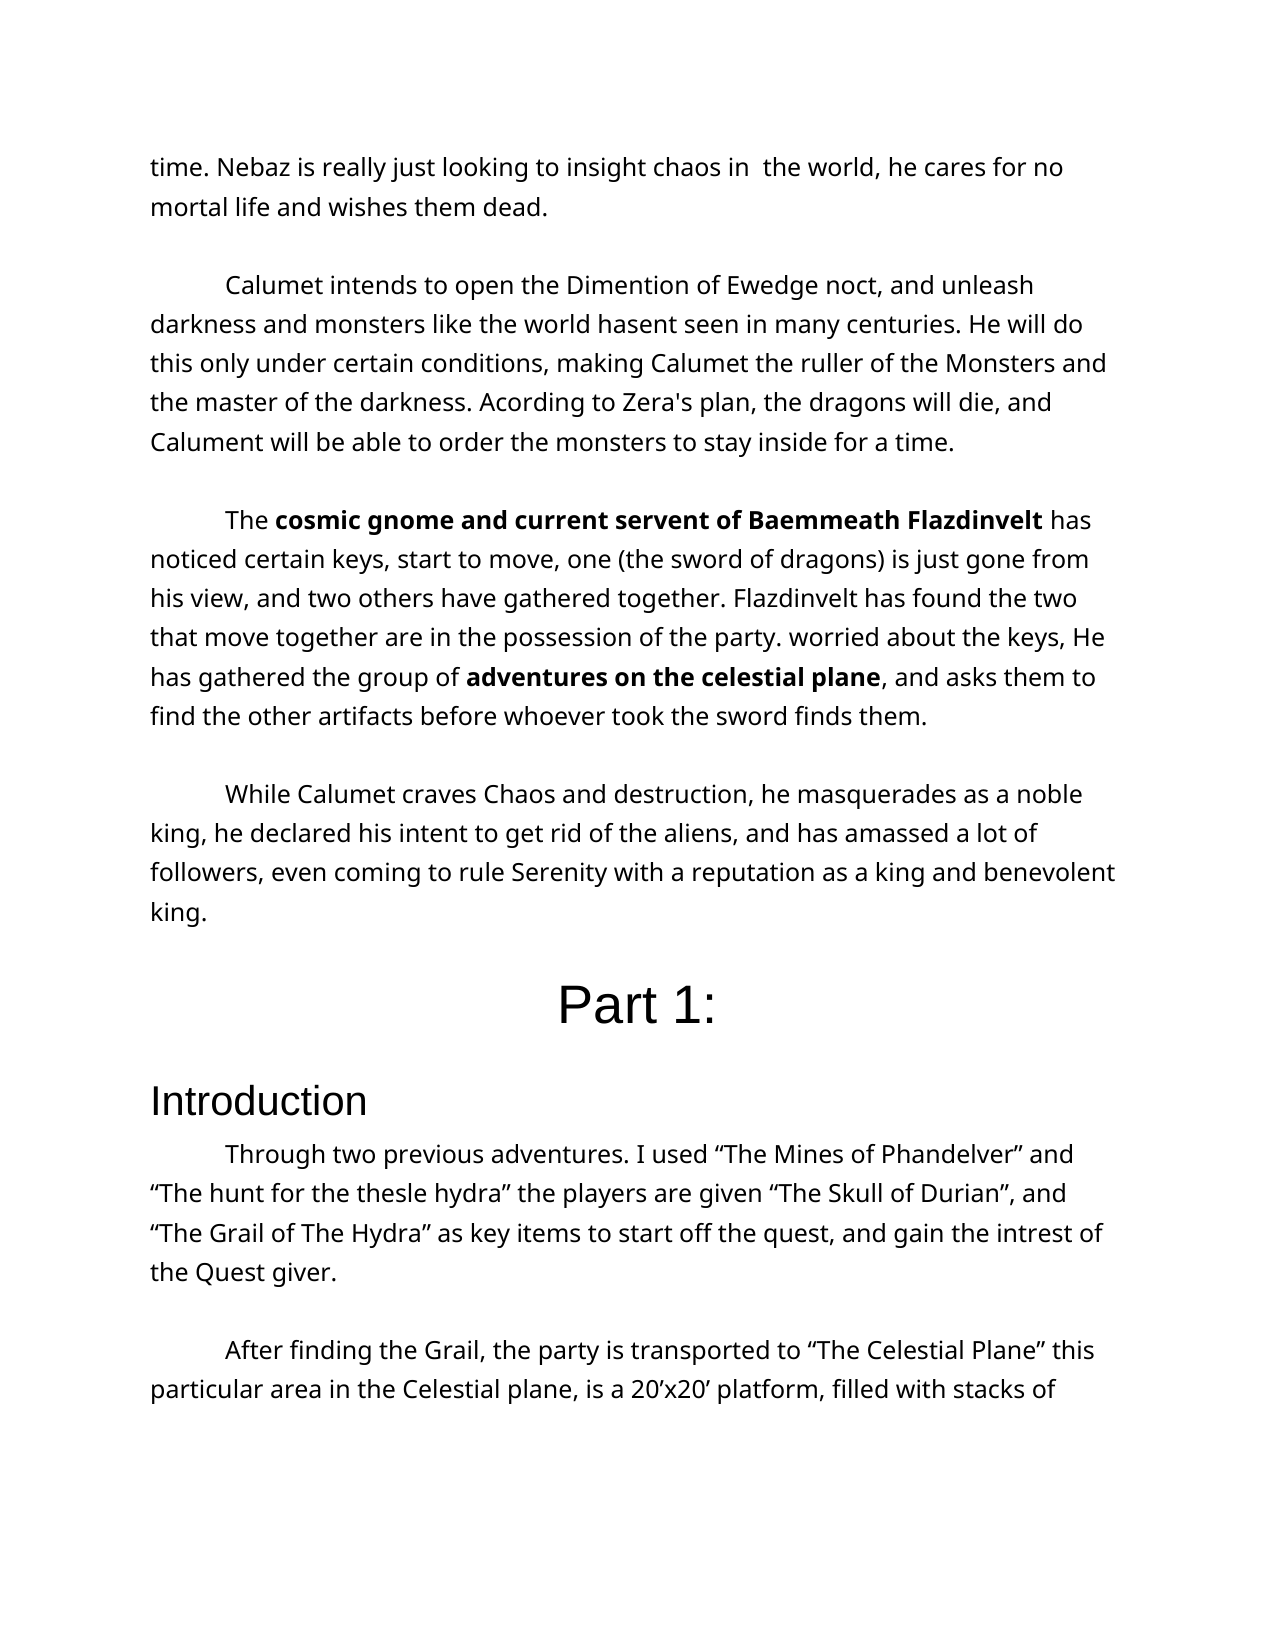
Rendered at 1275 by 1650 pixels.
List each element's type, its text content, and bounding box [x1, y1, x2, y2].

title Part 1: [150, 972, 1125, 1035]
text While Calumet craves Chaos and destruction, he masquerades as a noble king, he declared his intent to get rid of the aliens, and has amassed a lot of followers, even coming to rule Serenity with a reputation as a king and benevolent king. [150, 777, 1125, 928]
text After finding the Grail, the party is transported to “The Celestial Plane” this particular area in the Celestial plane, is a 20’x20’ platform, filled with stacks of [150, 1333, 1125, 1406]
subtitle Introduction [150, 1076, 1125, 1124]
text The cosmic gnome and current servent of Baemmeath Flazdinvelt has noticed certain keys, start to move, one (the sword of dragons) is just gone from his view, and two others have gathered together. Flazdinvelt has found the two that move together are in the possession of the party. worried about the keys, He has gathered the group of adventures on the celestial plane, and asks them to find the other artifacts before whoever took the sword finds them. [150, 502, 1125, 732]
text Calumet intends to open the Dimention of Ewedge noct, and unleash darkness and monsters like the world hasent seen in many centuries. He will do this only under certain conditions, making Calumet the ruller of the Monsters and the master of the darkness. Acording to Zera's plan, the dragons will die, and Calument will be able to order the monsters to stay inside for a time. [150, 267, 1125, 458]
text Through two previous adventures. I used “The Mines of Phandelver” and “The hunt for the thesle hydra” the players are given “The Skull of Durian”, and “The Grail of The Hydra” as key items to start off the quest, and gain the intrest of the Quest giver. [150, 1137, 1125, 1288]
text time. Nebaz is really just looking to insight chaos in the world, he cares for no mortal life and wishes them dead. [150, 150, 1125, 223]
